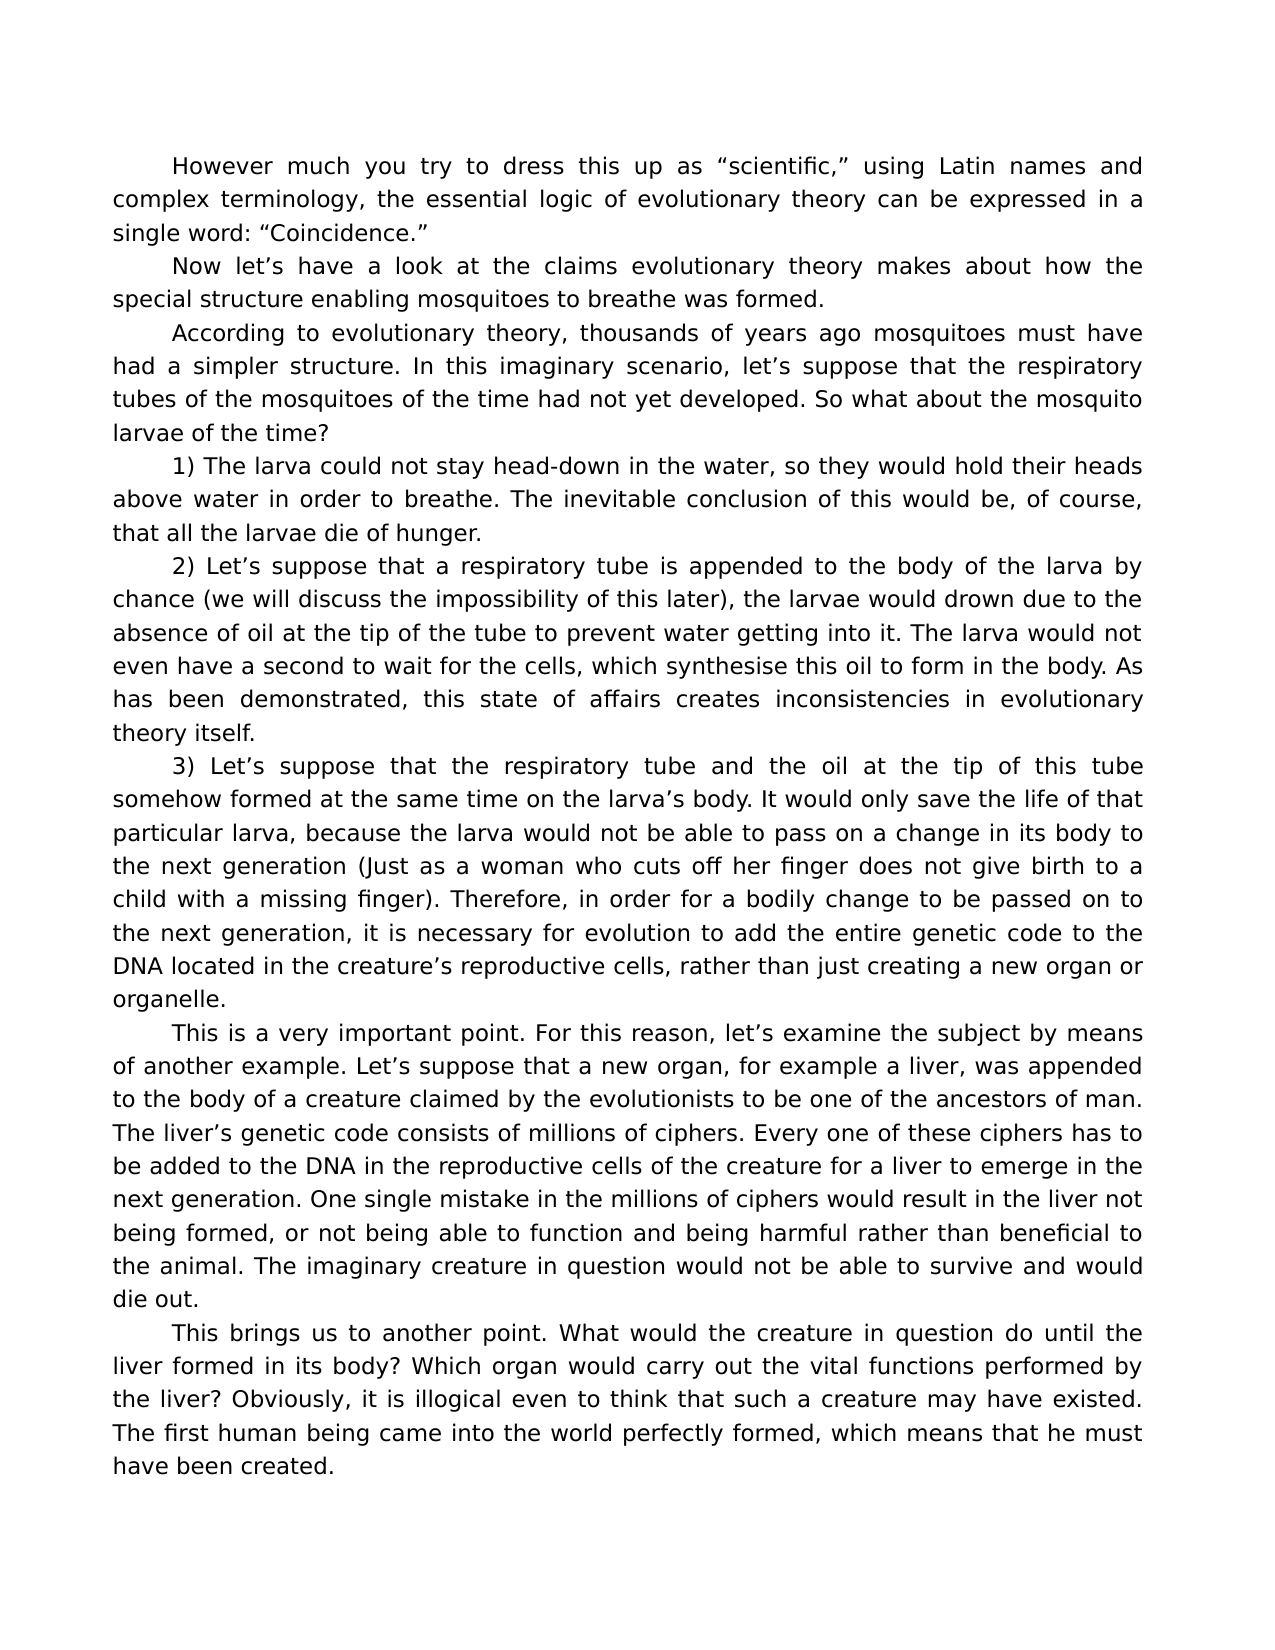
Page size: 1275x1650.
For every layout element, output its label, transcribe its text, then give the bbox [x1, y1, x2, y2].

text 2) Let’s suppose that a respiratory tube is appended to the body of the larva by chance (we will discuss the impossibility of this later), the larvae would drown due to the absence of oil at the tip of the tube to prevent water getting into it. The larva would not even have a second to wait for the cells, which synthesise this oil to form in the body. As has been demonstrated, this state of affairs creates inconsistencies in evolutionary theory itself. [112, 548, 1145, 748]
text 3) Let’s suppose that the respiratory tube and the oil at the tip of this tube somehow formed at the same time on the larva’s body. It would only save the life of that particular larva, because the larva would not be able to pass on a change in its body to the next generation (Just as a woman who cuts off her finger does not give birth to a child with a missing finger). Therefore, in order for a bodily change to be passed on to the next generation, it is necessary for evolution to add the entire genetic code to the DNA located in the creature’s reproductive cells, rather than just creating a new organ or organelle. [112, 748, 1145, 1014]
text This is a very important point. For this reason, let’s examine the subject by means of another example. Let’s suppose that a new organ, for example a liver, was appended to the body of a creature claimed by the evolutionists to be one of the ancestors of man. The liver’s genetic code consists of millions of ciphers. Every one of these ciphers has to be added to the DNA in the reproductive cells of the creature for a liver to emerge in the next generation. One single mistake in the millions of ciphers would result in the liver not being formed, or not being able to function and being harmful rather than beneficial to the animal. The imaginary creature in question would not be able to survive and would die out. [112, 1014, 1145, 1314]
text 1) The larva could not stay head-down in the water, so they would hold their heads above water in order to breathe. The inevitable conclusion of this would be, of course, that all the larvae die of hunger. [112, 448, 1145, 548]
text According to evolutionary theory, thousands of years ago mosquitoes must have had a simpler structure. In this imaginary scenario, let’s suppose that the respiratory tubes of the mosquitoes of the time had not yet developed. So what about the mosquito larvae of the time? [112, 314, 1145, 448]
text This brings us to another point. What would the creature in question do until the liver formed in its body? Which organ would carry out the vital functions performed by the liver? Obviously, it is illogical even to think that such a creature may have existed. The first human being came into the world perfectly formed, which means that he must have been created. [112, 1314, 1145, 1481]
text However much you try to dress this up as “scientific,” using Latin names and complex terminology, the essential logic of evolutionary theory can be expressed in a single word: “Coincidence.” [112, 148, 1145, 248]
text Now let’s have a look at the claims evolutionary theory makes about how the special structure enabling mosquitoes to breathe was formed. [112, 248, 1145, 314]
